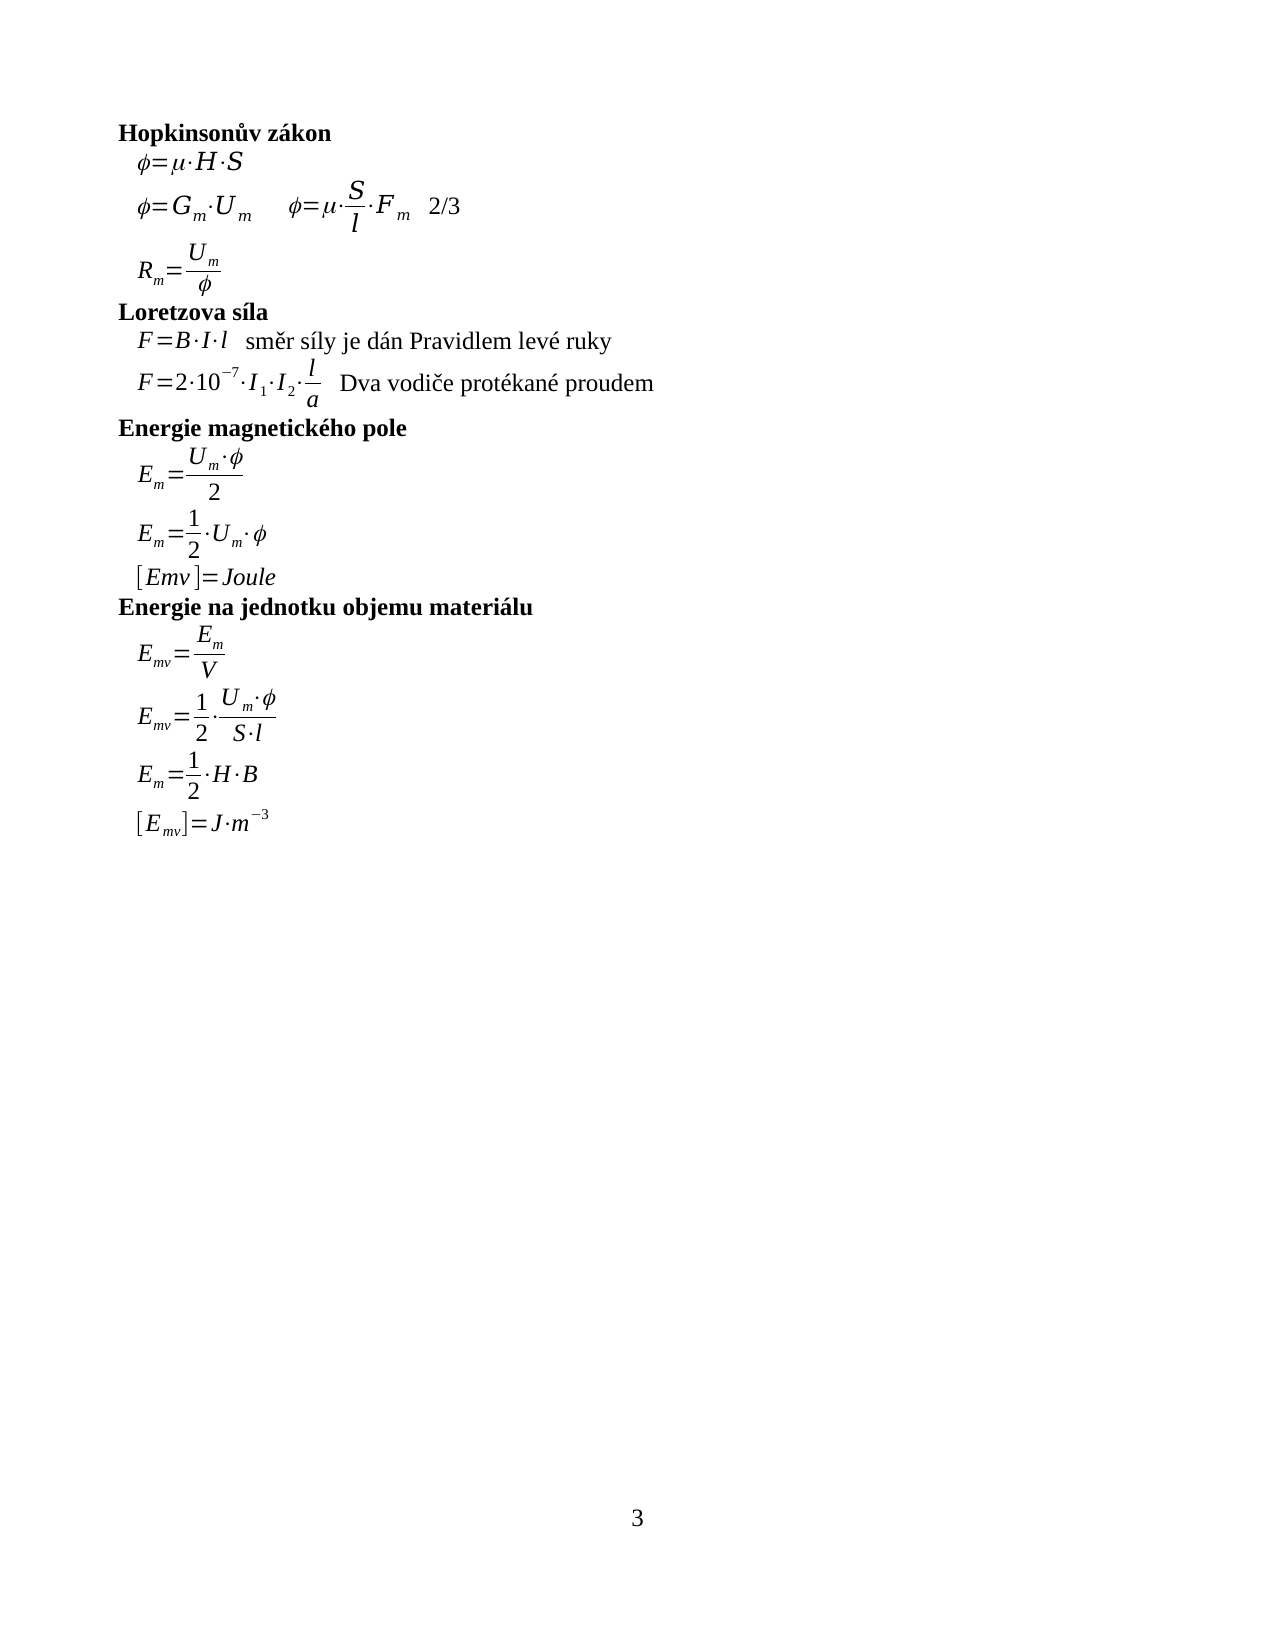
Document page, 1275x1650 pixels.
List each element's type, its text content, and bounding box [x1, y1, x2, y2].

text Energie magnetického pole [118, 413, 1157, 442]
text Hopkinsonův zákon [118, 118, 1157, 147]
text Energie na jednotku objemu materiálu [118, 592, 1157, 621]
text Dva vodiče protékané proudem [118, 354, 1157, 413]
text Loretzova síla [118, 297, 1157, 326]
text směr síly je dán Pravidlem levé ruky [118, 326, 1157, 354]
text 2/3 [118, 176, 1157, 238]
